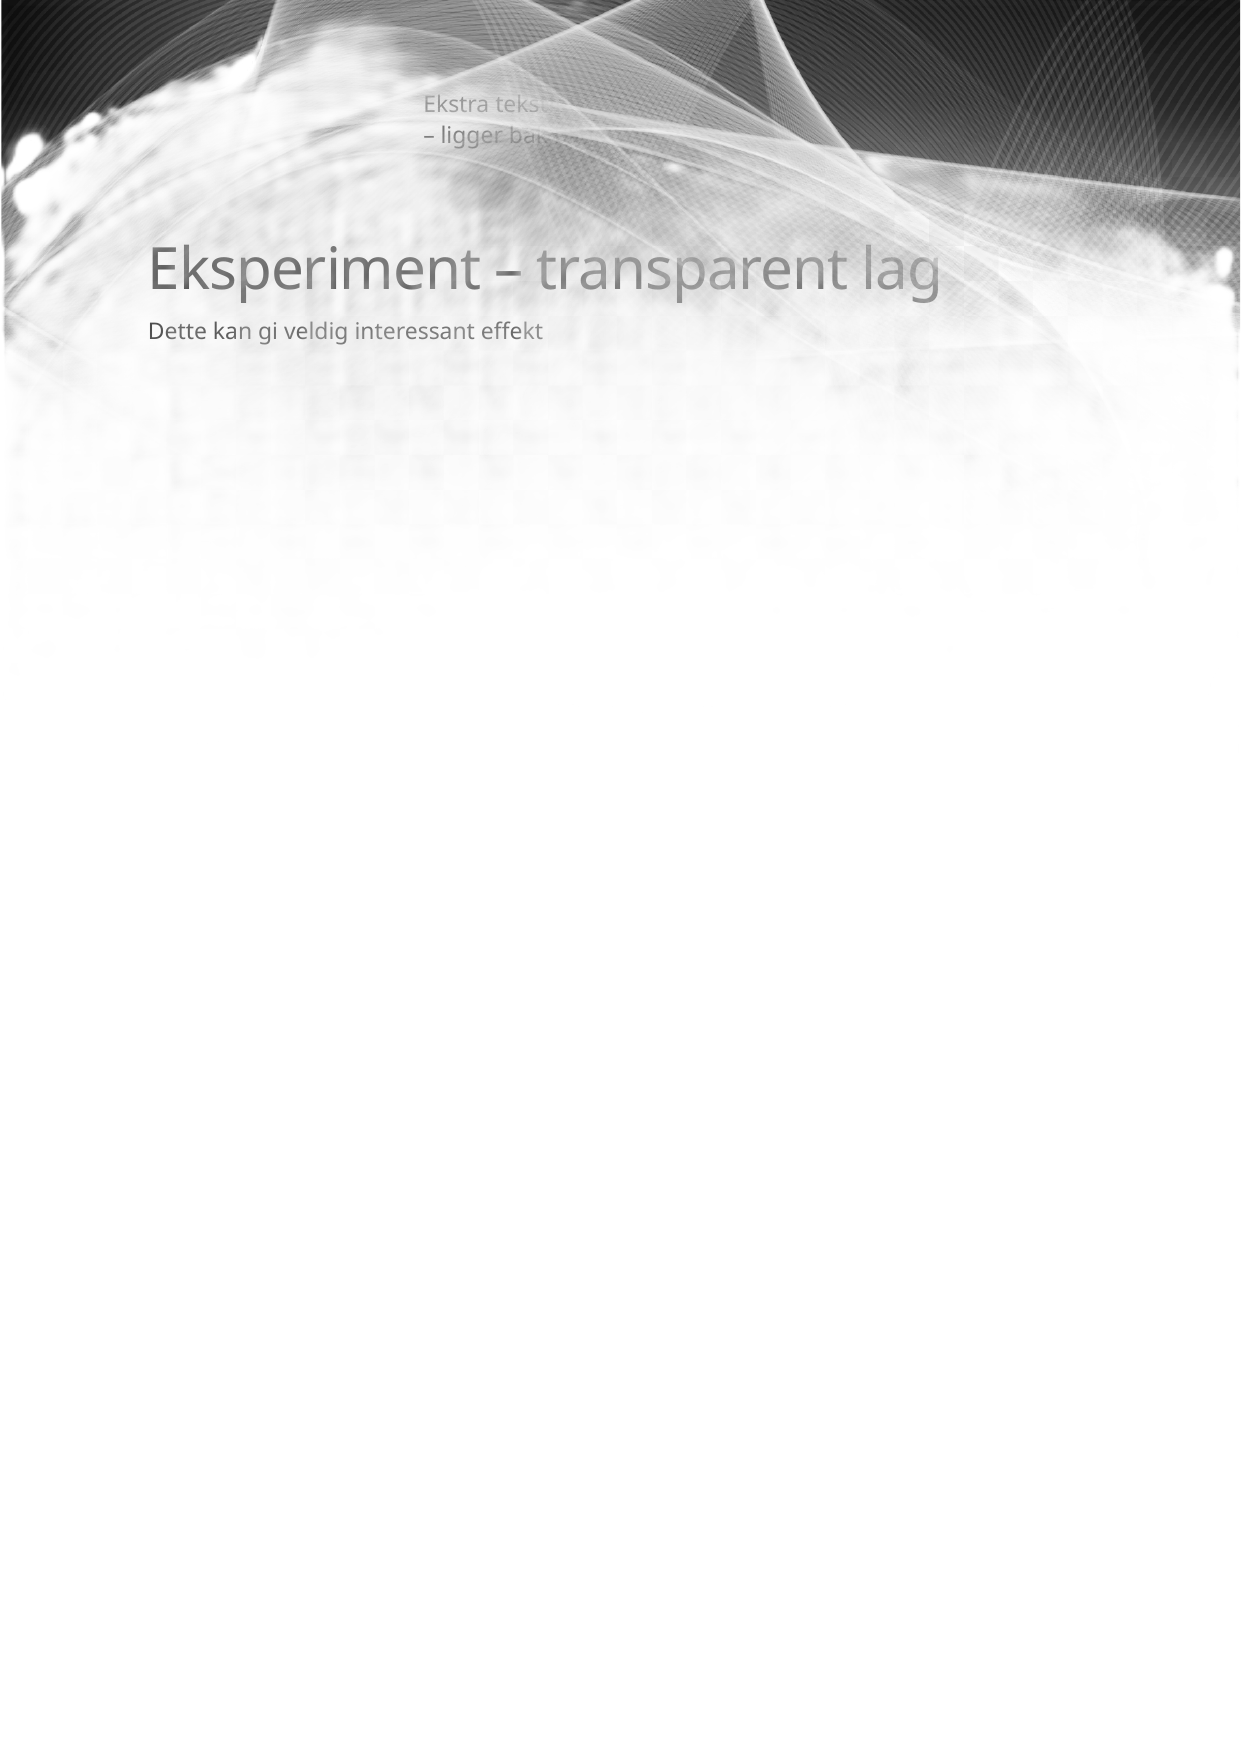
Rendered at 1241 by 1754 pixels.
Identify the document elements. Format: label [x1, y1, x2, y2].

picture [1, 0, 1241, 1239]
